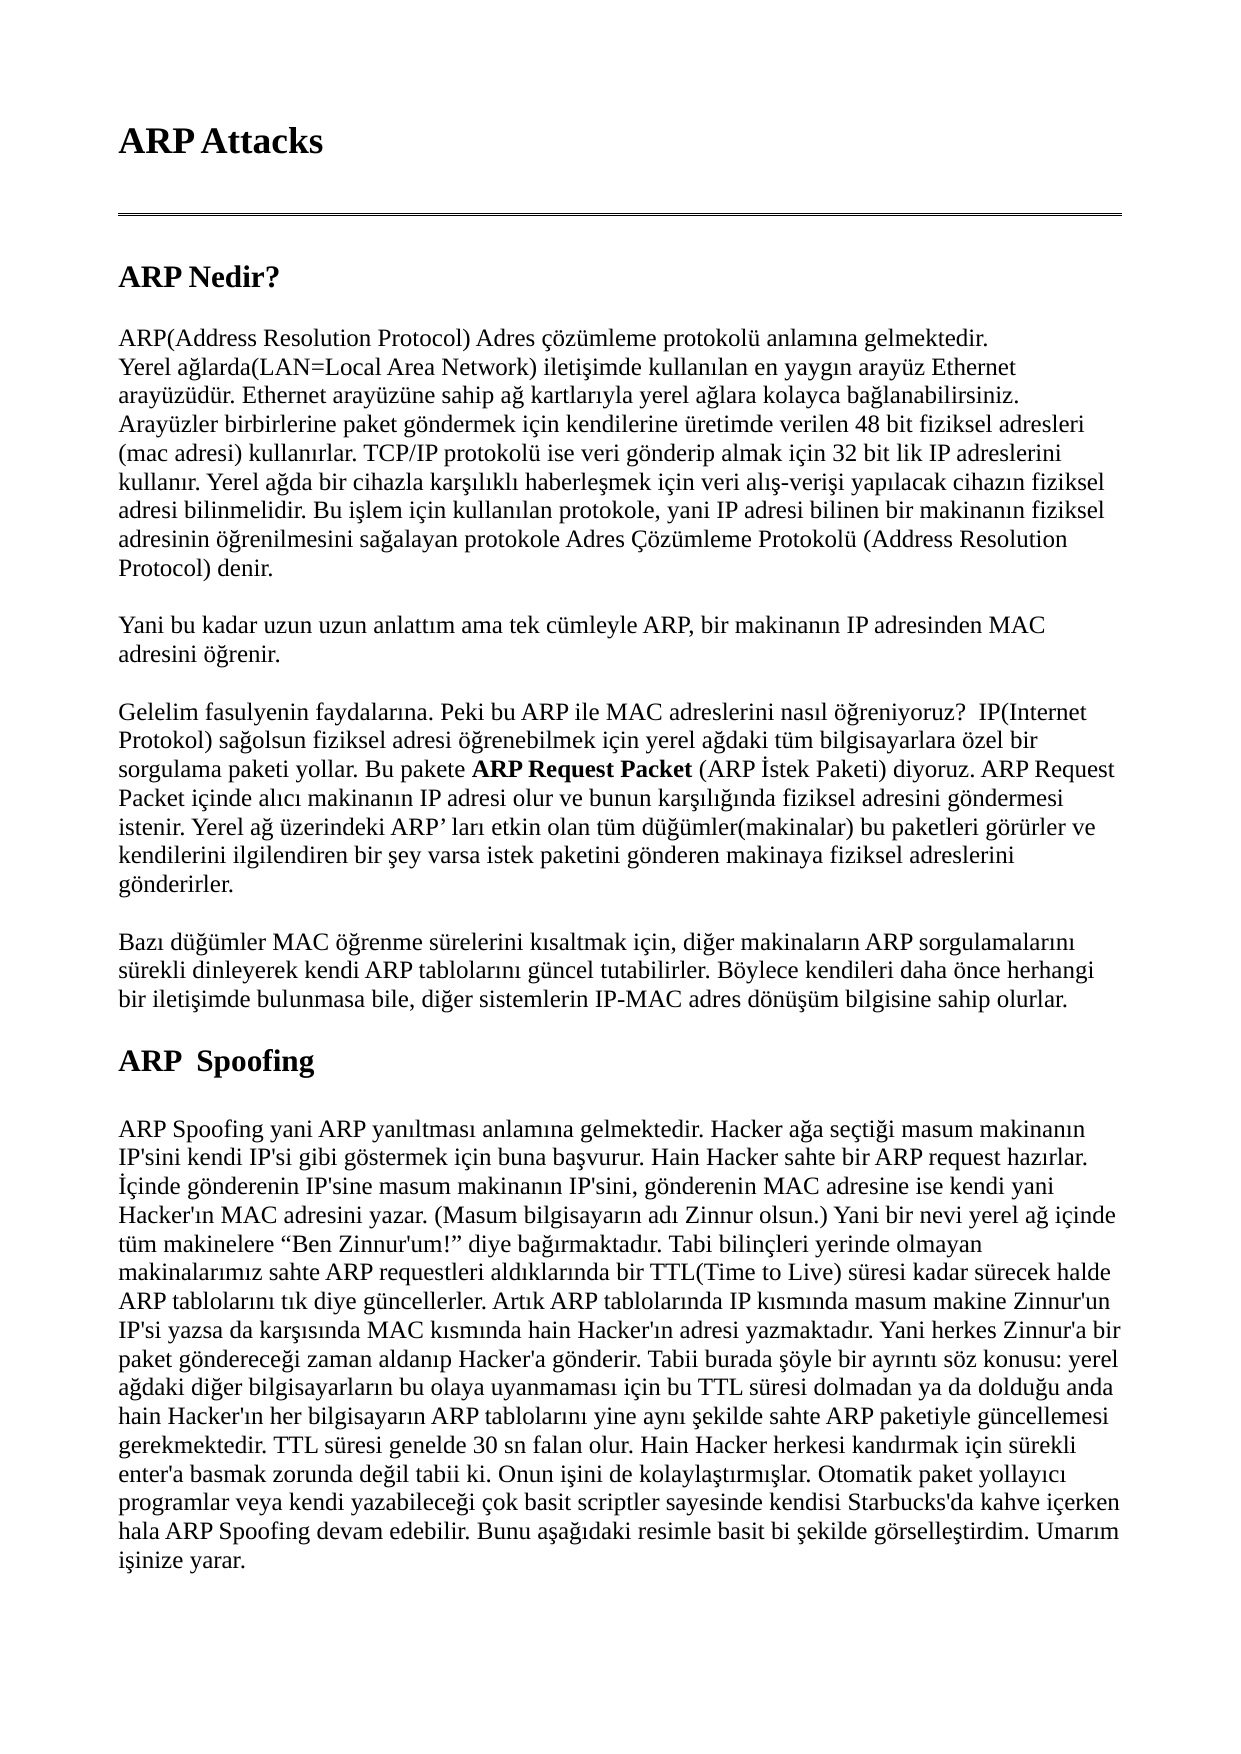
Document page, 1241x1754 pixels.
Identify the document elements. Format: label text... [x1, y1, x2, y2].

text ARP(Address Resolution Protocol) Adres çözümleme protokolü anlamına gelmektedir. [118, 323, 1122, 352]
text Gelelim fasulyenin faydalarına. Peki bu ARP ile MAC adreslerini nasıl öğreniyoruz? IP(Internet Protokol) sağolsun fiziksel adresi öğrenebilmek için yerel ağdaki tüm bilgisayarlara özel bir sorgulama paketi yollar. Bu pakete ARP Request Packet (ARP İstek Paketi) diyoruz. ARP Request Packet içinde alıcı makinanın IP adresi olur ve bunun karşılığında fiziksel adresini göndermesi istenir. Yerel ağ üzerindeki ARP’ ları etkin olan tüm düğümler(makinalar) bu paketleri görürler ve kendilerini ilgilendiren bir şey varsa istek paketini gönderen makinaya fiziksel adreslerini gönderirler. [118, 697, 1122, 898]
text Yani bu kadar uzun uzun anlattım ama tek cümleyle ARP, bir makinanın IP adresinden MAC adresini öğrenir. [118, 611, 1122, 668]
text Yerel ağlarda(LAN=Local Area Network) iletişimde kullanılan en yaygın arayüz Ethernet arayüzüdür. Ethernet arayüzüne sahip ağ kartlarıyla yerel ağlara kolayca bağlanabilirsiniz. Arayüzler birbirlerine paket göndermek için kendilerine üretimde verilen 48 bit fiziksel adresleri (mac adresi) kullanırlar. TCP/IP protokolü ise veri gönderip almak için 32 bit lik IP adreslerini kullanır. Yerel ağda bir cihazla karşılıklı haberleşmek için veri alış-verişi yapılacak cihazın fiziksel adresi bilinmelidir. Bu işlem için kullanılan protokole, yani IP adresi bilinen bir makinanın fiziksel adresinin öğrenilmesini sağalayan protokole Adres Çözümleme Protokolü (Address Resolution Protocol) denir. [118, 352, 1122, 582]
text Bazı düğümler MAC öğrenme sürelerini kısaltmak için, diğer makinaların ARP sorgulamalarını sürekli dinleyerek kendi ARP tablolarını güncel tutabilirler. Böylece kendileri daha önce herhangi bir iletişimde bulunmasa bile, diğer sistemlerin IP-MAC adres dönüşüm bilgisine sahip olurlar. [118, 927, 1122, 1013]
text ARP Nedir? [118, 258, 1122, 294]
text ARP Attacks [118, 118, 1122, 161]
text ARP Spoofing [118, 1042, 1122, 1078]
text ARP Spoofing yani ARP yanıltması anlamına gelmektedir. Hacker ağa seçtiği masum makinanın IP'sini kendi IP'si gibi göstermek için buna başvurur. Hain Hacker sahte bir ARP request hazırlar. İçinde gönderenin IP'sine masum makinanın IP'sini, gönderenin MAC adresine ise kendi yani Hacker'ın MAC adresini yazar. (Masum bilgisayarın adı Zinnur olsun.) Yani bir nevi yerel ağ içinde tüm makinelere “Ben Zinnur'um!” diye bağırmaktadır. Tabi bilinçleri yerinde olmayan makinalarımız sahte ARP requestleri aldıklarında bir TTL(Time to Live) süresi kadar sürecek halde ARP tablolarını tık diye güncellerler. Artık ARP tablolarında IP kısmında masum makine Zinnur'un IP'si yazsa da karşısında MAC kısmında hain Hacker'ın adresi yazmaktadır. Yani herkes Zinnur'a bir paket göndereceği zaman aldanıp Hacker'a gönderir. Tabii burada şöyle bir ayrıntı söz konusu: yerel ağdaki diğer bilgisayarların bu olaya uyanmaması için bu TTL süresi dolmadan ya da dolduğu anda hain Hacker'ın her bilgisayarın ARP tablolarını yine aynı şekilde sahte ARP paketiyle güncellemesi gerekmektedir. TTL süresi genelde 30 sn falan olur. Hain Hacker herkesi kandırmak için sürekli enter'a basmak zorunda değil tabii ki. Onun işini de kolaylaştırmışlar. Otomatik paket yollayıcı programlar veya kendi yazabileceği çok basit scriptler sayesinde kendisi Starbucks'da kahve içerken hala ARP Spoofing devam edebilir. Bunu aşağıdaki resimle basit bi şekilde görselleştirdim. Umarım işinize yarar. [118, 1114, 1122, 1574]
